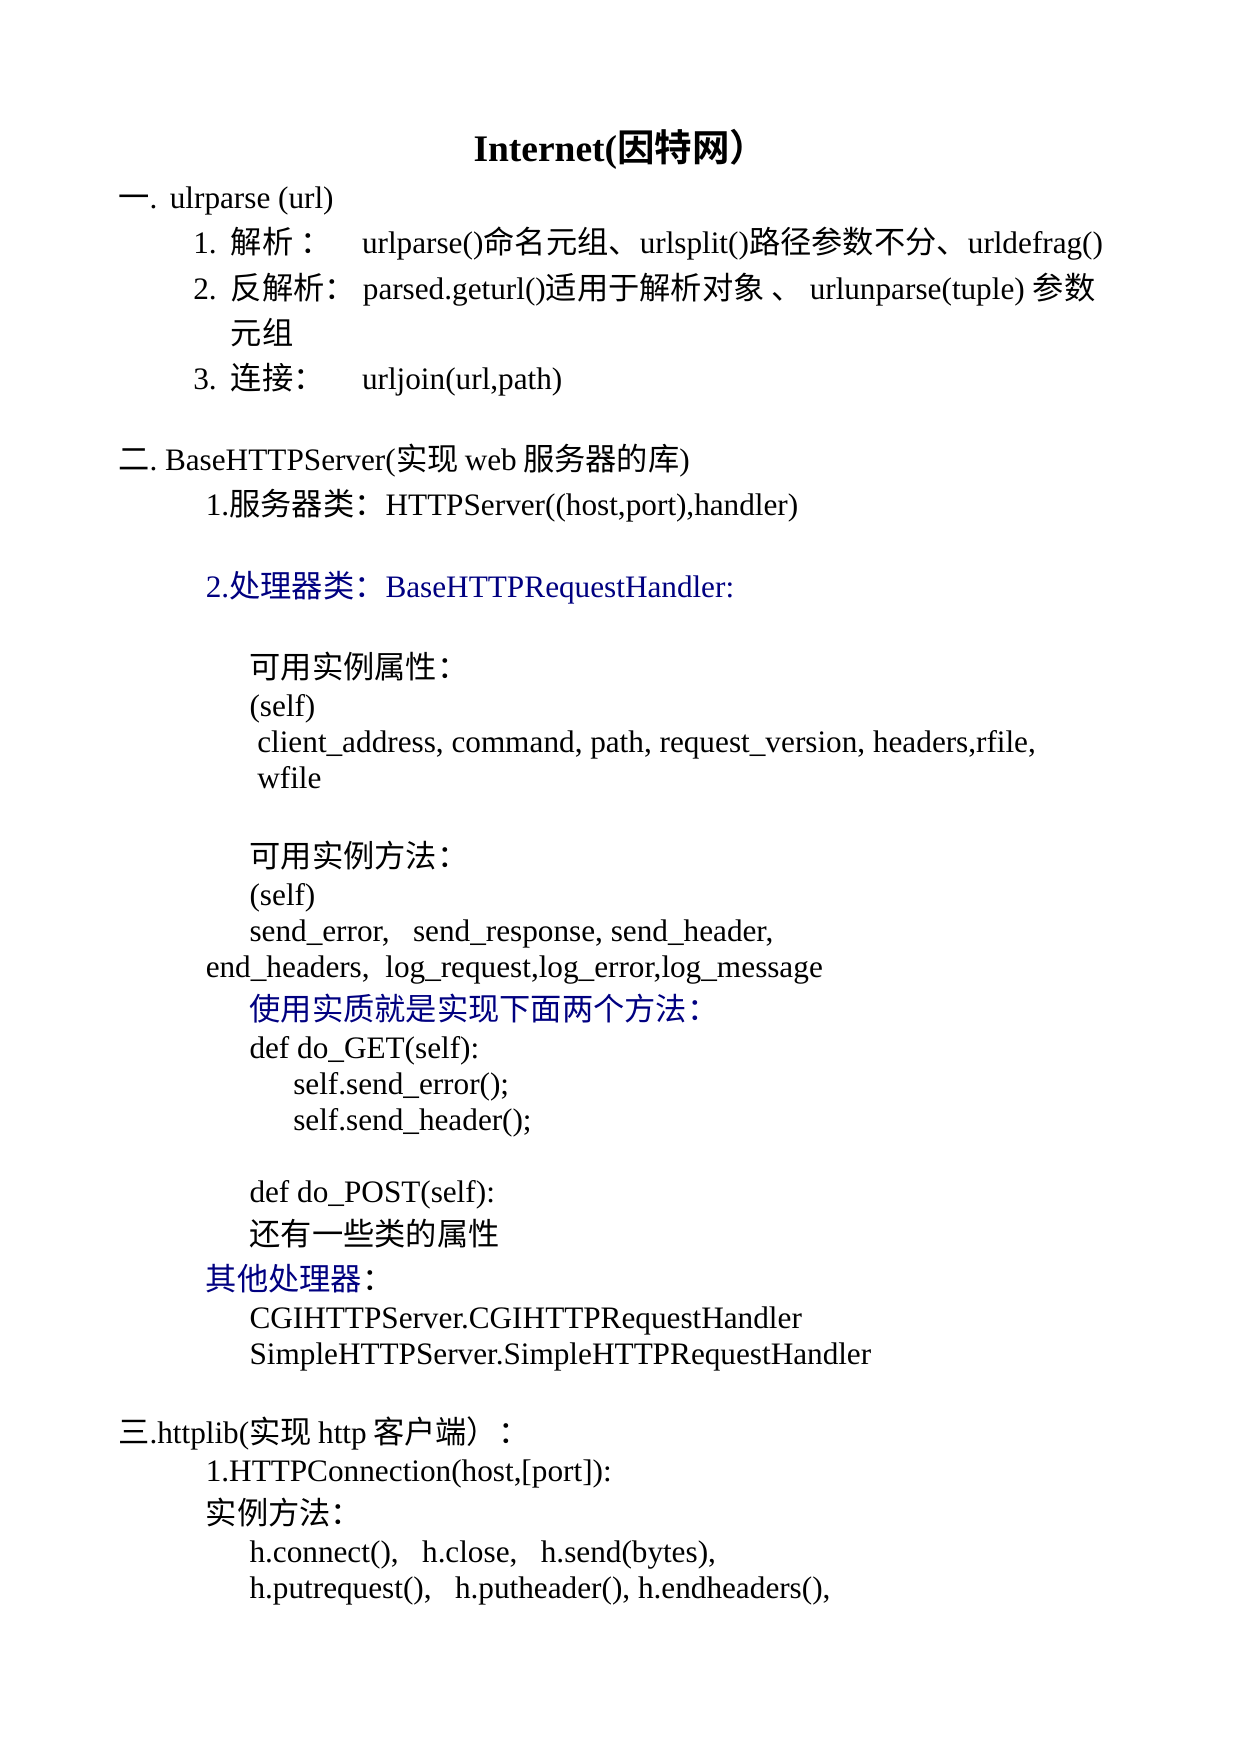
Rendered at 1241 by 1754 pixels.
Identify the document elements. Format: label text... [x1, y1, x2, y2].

text 2.处理器类：BaseHTTPRequestHandler: [118, 561, 1122, 606]
text 其他处理器： [118, 1254, 1122, 1299]
text 实例方法： [118, 1488, 1122, 1533]
text def do_POST(self): [118, 1173, 1122, 1209]
text (self) [118, 876, 1122, 912]
text def do_GET(self): [118, 1029, 1122, 1065]
text 还有一些类的属性 [118, 1209, 1122, 1254]
list 连接： urljoin(url,path) [193, 353, 1122, 398]
text 可用实例方法： [118, 831, 1122, 876]
list 反解析： parsed.geturl()适用于解析对象 、 urlunparse(tuple) 参数元组 [193, 263, 1122, 353]
text end_headers, log_request,log_error,log_message [118, 948, 1122, 984]
text 一. ulrparse (url) [118, 172, 1122, 218]
list 解析 ： urlparse()命名元组、urlsplit()路径参数不分、urldefrag() [193, 218, 1122, 263]
text SimpleHTTPServer.SimpleHTTPRequestHandler [118, 1335, 1122, 1371]
text h.putrequest(), h.putheader(), h.endheaders(), [118, 1569, 1122, 1605]
text 使用实质就是实现下面两个方法： [118, 984, 1122, 1029]
text self.send_header(); [118, 1101, 1122, 1137]
text h.connect(), h.close, h.send(bytes), [118, 1533, 1122, 1569]
text Internet(因特网） [118, 118, 1122, 172]
text (self) [118, 687, 1122, 723]
text client_address, command, path, request_version, headers,rfile, [118, 723, 1122, 759]
text 三.httplib(实现http客户端）： [118, 1407, 1122, 1452]
text self.send_error(); [118, 1065, 1122, 1101]
text 可用实例属性： [118, 642, 1122, 687]
text 1.服务器类：HTTPServer((host,port),handler) [118, 479, 1122, 525]
text 1.HTTPConnection(host,[port]): [118, 1452, 1122, 1488]
text CGIHTTPServer.CGIHTTPRequestHandler [118, 1299, 1122, 1335]
text wfile [118, 759, 1122, 795]
text 二. BaseHTTPServer(实现web服务器的库) [118, 434, 1122, 479]
text send_error, send_response, send_header, [118, 912, 1122, 948]
